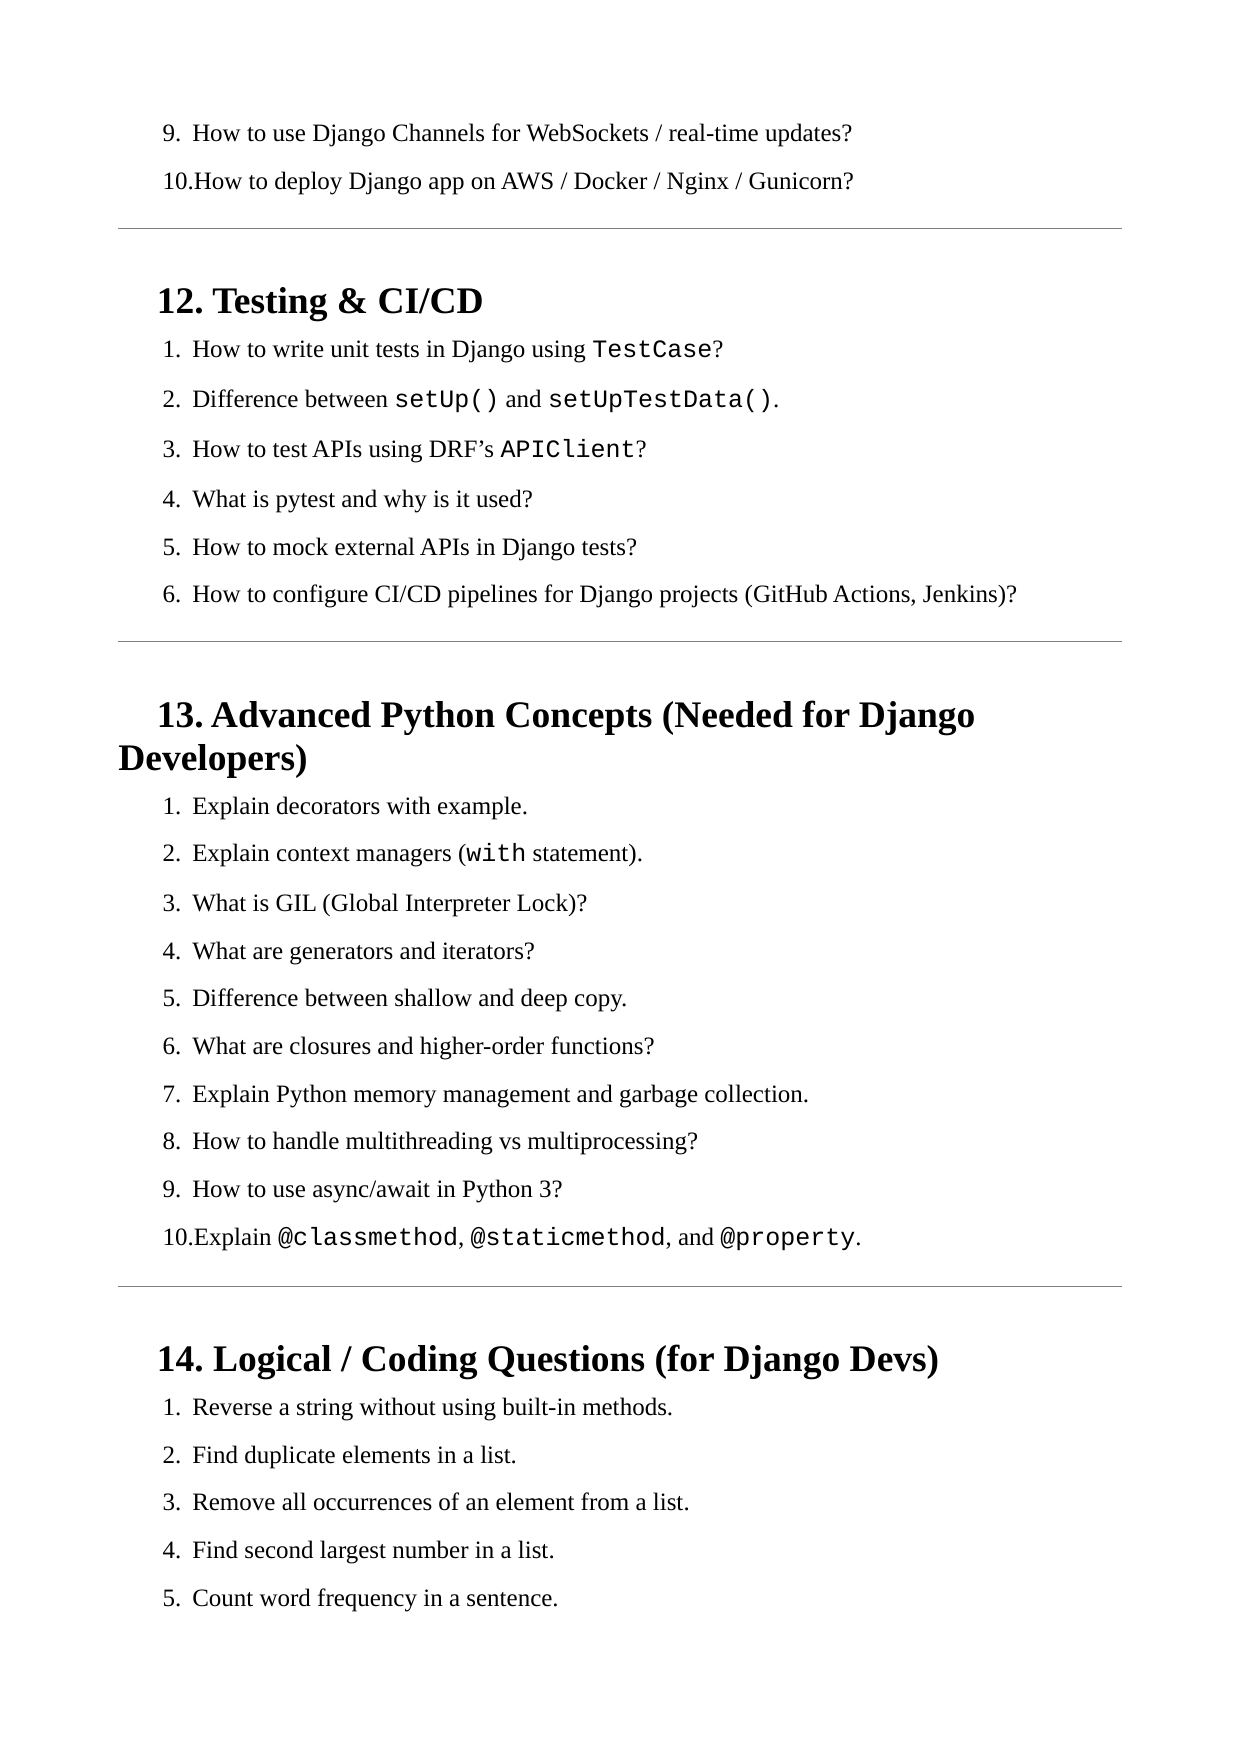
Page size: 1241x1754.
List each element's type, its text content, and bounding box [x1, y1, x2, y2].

list What is GIL (Global Interpreter Lock)? [162, 888, 1122, 917]
list Explain context managers (with statement). [162, 838, 1122, 869]
list What is pytest and why is it used? [162, 484, 1122, 513]
list Find duplicate elements in a list. [162, 1440, 1122, 1469]
list How to use async/await in Python 3? [162, 1174, 1122, 1203]
list Remove all occurrences of an element from a list. [162, 1487, 1122, 1516]
list How to use Django Channels for WebSockets / real-time updates? [162, 118, 1122, 147]
list What are closures and higher-order functions? [162, 1031, 1122, 1060]
list What are generators and iterators? [162, 936, 1122, 965]
list Find second largest number in a list. [162, 1535, 1122, 1564]
list How to mock external APIs in Django tests? [162, 532, 1122, 560]
list How to test APIs using DRF’s APIClient? [162, 434, 1122, 465]
subtitle 🔹 14. Logical / Coding Questions (for Django Devs) [118, 1337, 1122, 1380]
list Explain Python memory management and garbage collection. [162, 1079, 1122, 1107]
subtitle 🔹 12. Testing & CI/CD [118, 278, 1122, 322]
list Reverse a string without using built-in methods. [162, 1392, 1122, 1421]
list Difference between shallow and deep copy. [162, 983, 1122, 1012]
list Difference between setUp() and setUpTestData(). [162, 384, 1122, 415]
subtitle 🔹 13. Advanced Python Concepts (Needed for Django Developers) [118, 692, 1122, 778]
list Explain @classmethod, @staticmethod, and @property. [162, 1222, 1122, 1252]
list How to write unit tests in Django using TestCase? [162, 334, 1122, 365]
list How to configure CI/CD pipelines for Django projects (GitHub Actions, Jenkins)? [162, 579, 1122, 608]
list How to deploy Django app on AWS / Docker / Nginx / Gunicorn? [162, 166, 1122, 194]
list Explain decorators with example. [162, 791, 1122, 819]
list Count word frequency in a sentence. [162, 1583, 1122, 1611]
list How to handle multithreading vs multiprocessing? [162, 1126, 1122, 1155]
